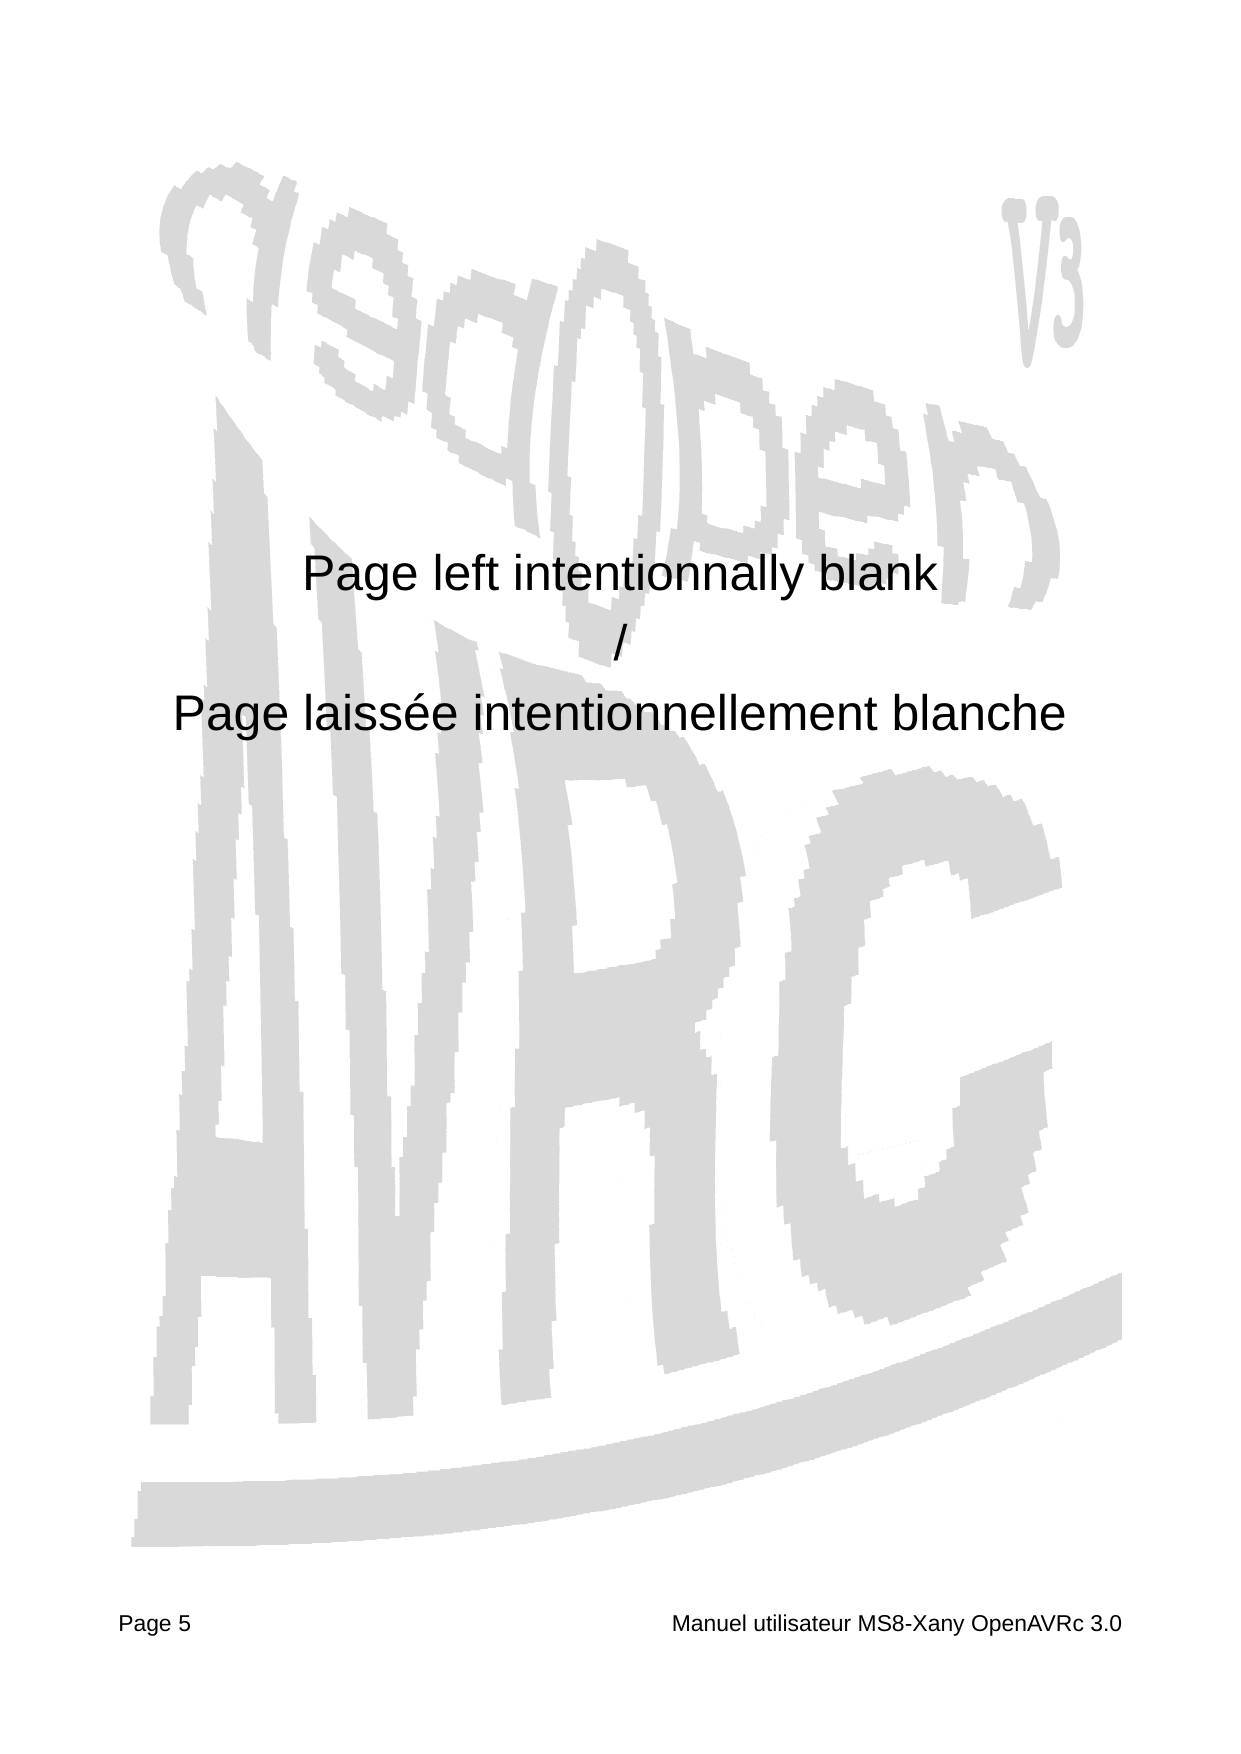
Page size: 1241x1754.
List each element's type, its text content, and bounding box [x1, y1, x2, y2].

text / [118, 613, 1122, 671]
text Page left intentionnally blank [118, 543, 1122, 601]
text Page laissée intentionnellement blanche [118, 683, 1122, 741]
